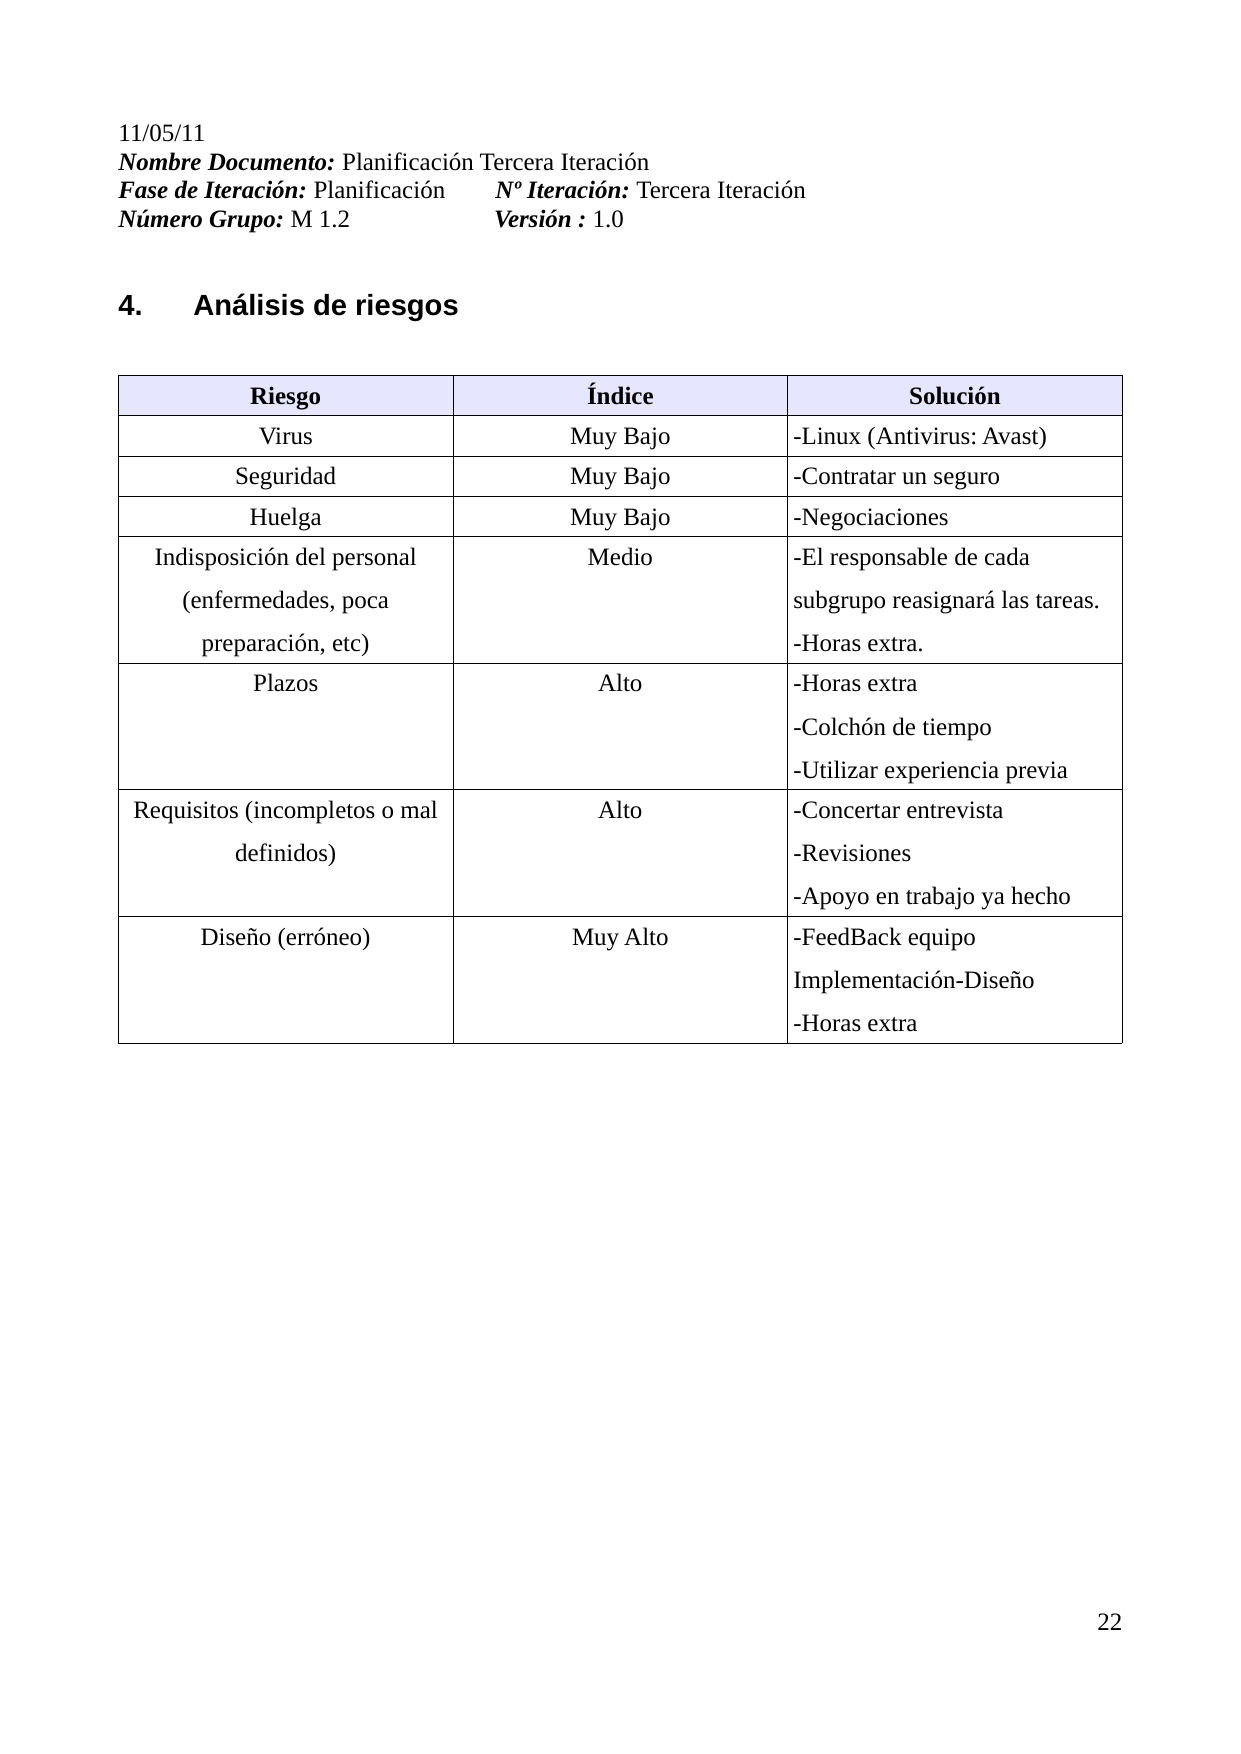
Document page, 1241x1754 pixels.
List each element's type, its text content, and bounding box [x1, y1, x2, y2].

table_cell Alto [454, 664, 787, 789]
table_cell -Contratar un seguro [788, 457, 1122, 496]
table_header Solución [788, 376, 1122, 415]
table_cell -Horas extra -Colchón de tiempo -Utilizar experiencia previa [788, 664, 1122, 789]
table_cell Muy Bajo [454, 416, 787, 456]
table_cell -Negociaciones [788, 497, 1122, 536]
table_cell Huelga [119, 497, 453, 536]
table_cell Diseño (erróneo) [119, 917, 453, 1042]
table_cell Seguridad [119, 457, 453, 496]
table_cell Requisitos (incompletos o mal definidos) [119, 790, 453, 916]
table_cell Alto [454, 790, 787, 916]
table_cell Virus [119, 416, 453, 456]
table_cell -FeedBack equipo Implementación-Diseño -Horas extra [788, 917, 1122, 1042]
table_cell -Concertar entrevista -Revisiones -Apoyo en trabajo ya hecho [788, 790, 1122, 916]
table_cell Muy Alto [454, 917, 787, 1042]
table_cell Medio [454, 537, 787, 663]
table_cell Indisposición del personal (enfermedades, poca preparación, etc) [119, 537, 453, 663]
table_header Índice [454, 376, 787, 415]
table_cell Muy Bajo [454, 497, 787, 536]
subtitle Análisis de riesgos [118, 288, 1122, 321]
table_header Riesgo [119, 376, 453, 415]
table_cell -Linux (Antivirus: Avast) [788, 416, 1122, 456]
table_cell Muy Bajo [454, 457, 787, 496]
table_cell Plazos [119, 664, 453, 789]
table_cell -El responsable de cada subgrupo reasignará las tareas. -Horas extra. [788, 537, 1122, 663]
